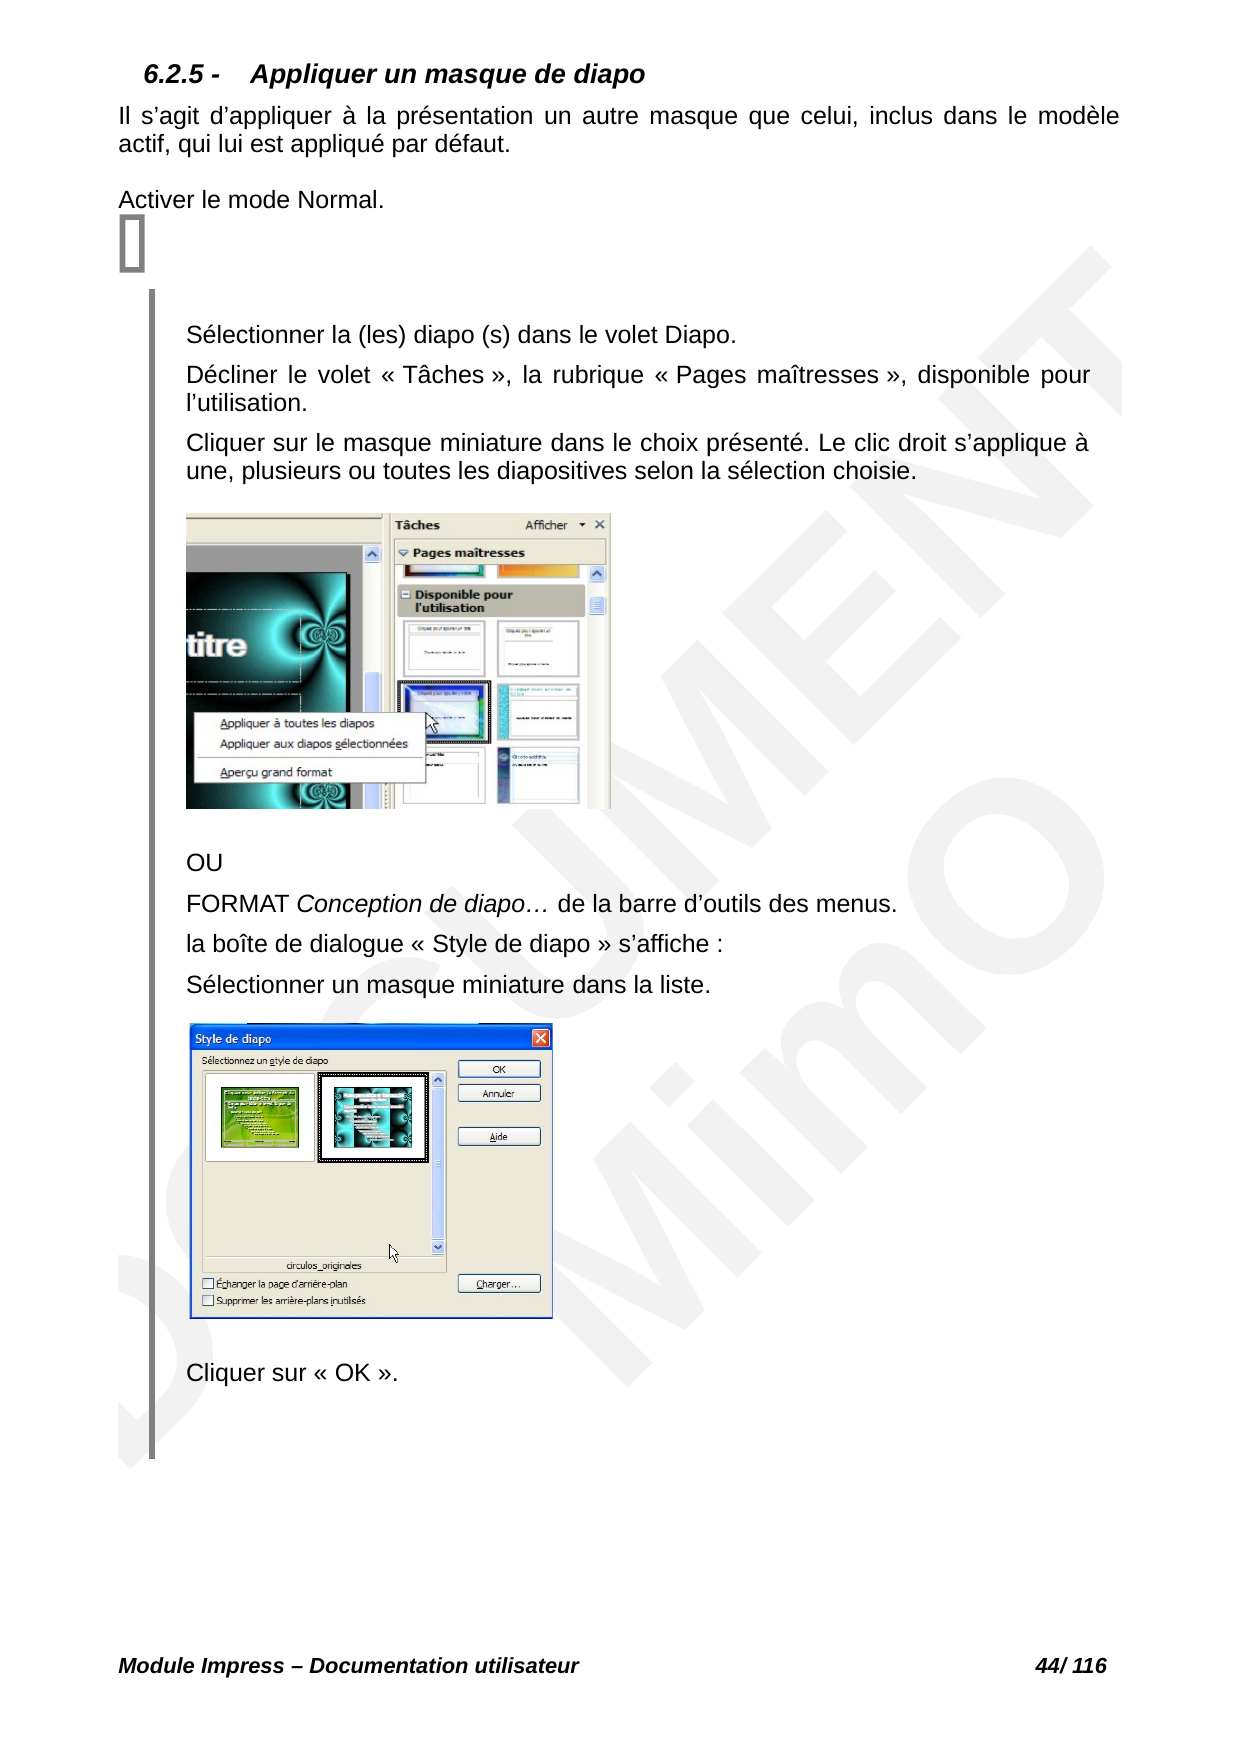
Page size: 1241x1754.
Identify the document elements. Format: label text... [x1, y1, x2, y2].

subtitle Appliquer un masque de diapo [143, 59, 1122, 89]
picture [189, 1023, 553, 1319]
text Décliner le volet « Tâches », la rubrique « Pages maîtresses », disponible pour l’utilisation. [155, 329, 1122, 398]
text Il s’agit d’appliquer à la présentation un autre masque que celui, inclus dans le modèle actif, qui lui est appliqué par défaut. [118, 102, 1122, 158]
text Cliquer sur le masque miniature dans le choix présenté. Le clic droit s’applique à une, plusieurs ou toutes les diapositives selon la sélection choisie. [155, 398, 1122, 485]
text la boîte de dialogue « Style de diapo » s’affiche : [155, 899, 1122, 939]
text 8 [118, 213, 1122, 289]
text Cliquer sur « OK ». [155, 1328, 1122, 1387]
text Sélectionner la (les) diapo (s) dans le volet Diapo. [155, 289, 1122, 329]
text Sélectionner un masque miniature dans la liste. [155, 939, 1122, 998]
picture [186, 513, 611, 809]
text Activer le mode Normal. [118, 186, 1122, 213]
text FORMAT Conception de diapo… de la barre d’outils des menus. [155, 858, 1122, 899]
text OU [155, 818, 1122, 858]
